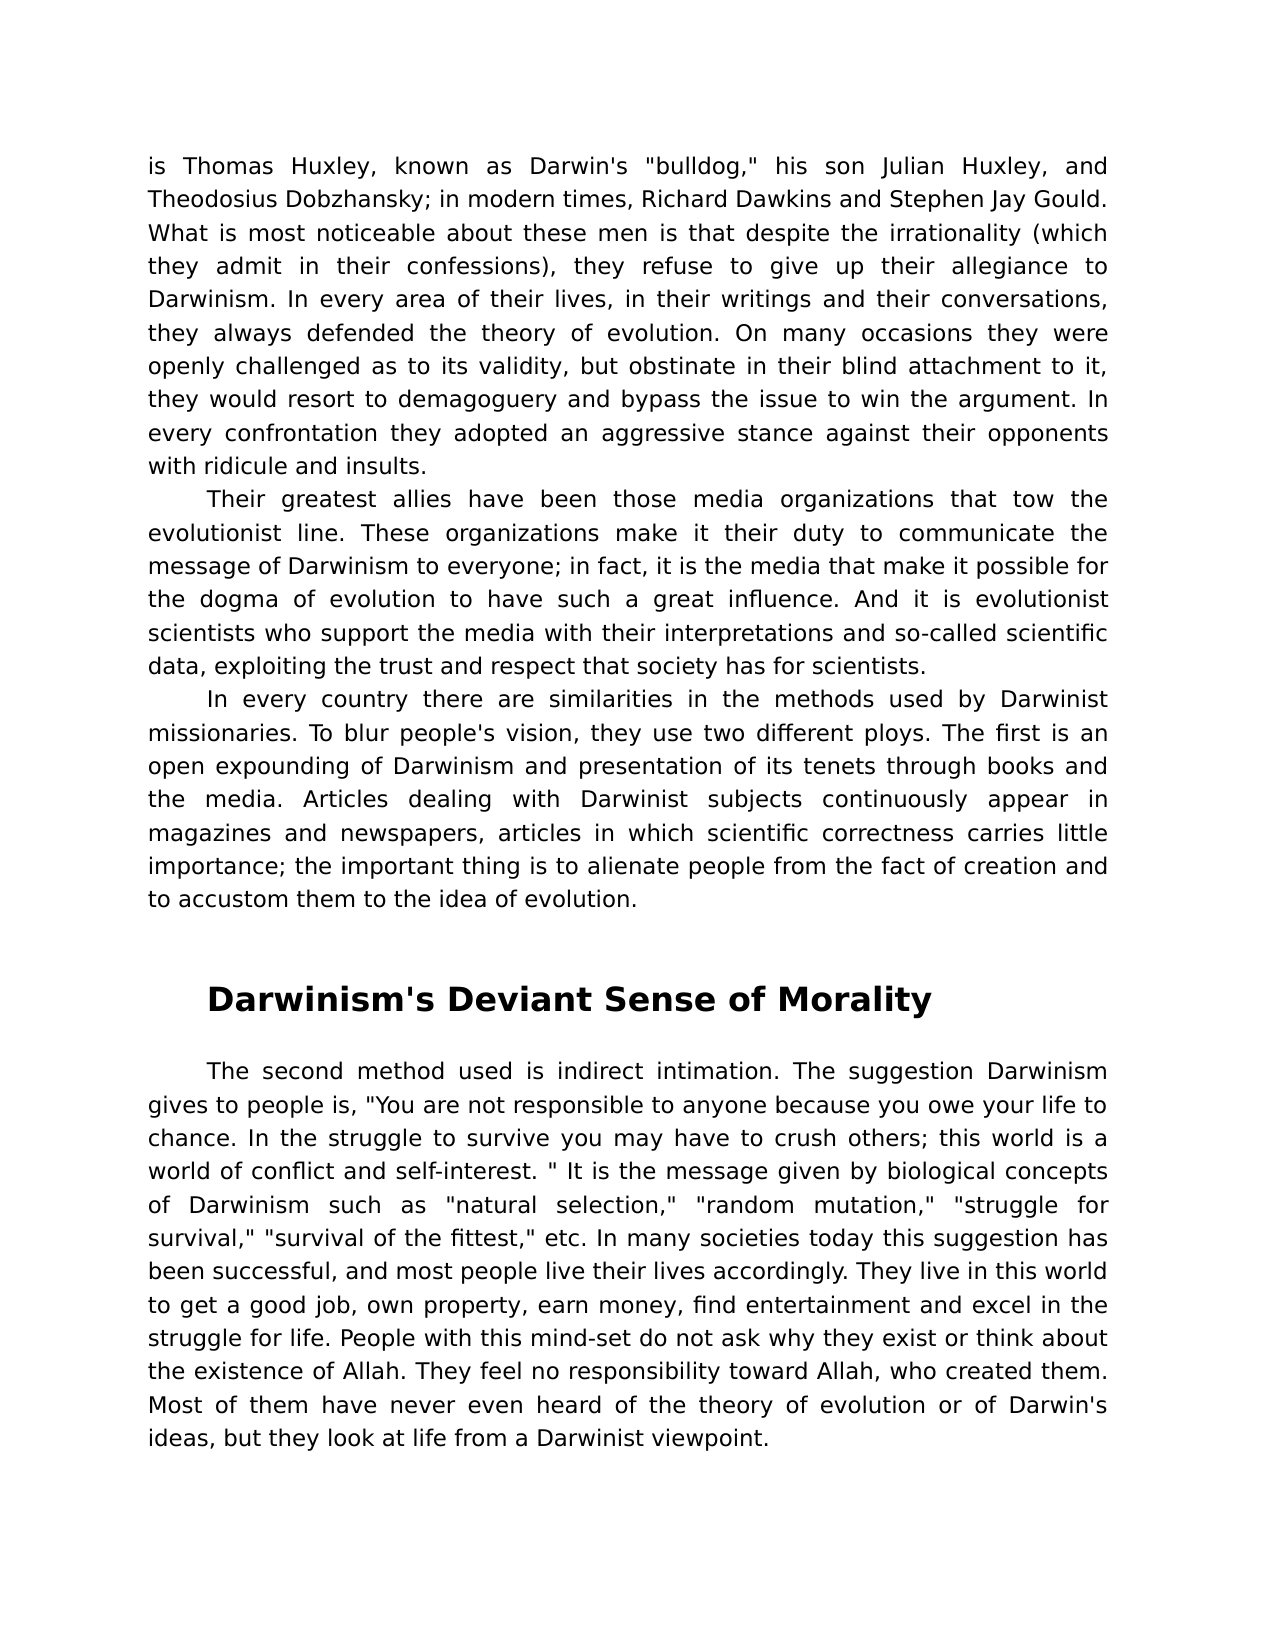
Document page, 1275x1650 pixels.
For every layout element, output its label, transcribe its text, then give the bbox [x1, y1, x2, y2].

text is Thomas Huxley, known as Darwin's "bulldog," his son Julian Huxley, and Theodosius Dobzhansky; in modern times, Richard Dawkins and Stephen Jay Gould. What is most noticeable about these men is that despite the irrationality (which they admit in their confessions), they refuse to give up their allegiance to Darwinism. In every area of their lives, in their writings and their conversations, they always defended the theory of evolution. On many occasions they were openly challenged as to its validity, but obstinate in their blind attachment to it, they would resort to demagoguery and bypass the issue to win the argument. In every confrontation they adopted an aggressive stance against their opponents with ridicule and insults. [148, 148, 1110, 481]
text Their greatest allies have been those media organizations that tow the evolutionist line. These organizations make it their duty to communicate the message of Darwinism to everyone; in fact, it is the media that make it possible for the dogma of evolution to have such a great influence. And it is evolutionist scientists who support the media with their interpretations and so-called scientific data, exploiting the trust and respect that society has for scientists. [148, 481, 1110, 681]
text The second method used is indirect intimation. The suggestion Darwinism gives to people is, "You are not responsible to anyone because you owe your life to chance. In the struggle to survive you may have to crush others; this world is a world of conflict and self-interest. " It is the message given by biological concepts of Darwinism such as "natural selection," "random mutation," "struggle for survival," "survival of the fittest," etc. In many societies today this suggestion has been successful, and most people live their lives accordingly. They live in this world to get a good job, own property, earn money, find entertainment and excel in the struggle for life. People with this mind-set do not ask why they exist or think about the existence of Allah. They feel no responsibility toward Allah, who created them. Most of them have never even heard of the theory of evolution or of Darwin's ideas, but they look at life from a Darwinist viewpoint. [148, 1053, 1110, 1453]
text In every country there are similarities in the methods used by Darwinist missionaries. To blur people's vision, they use two different ploys. The first is an open expounding of Darwinism and presentation of its tenets through books and the media. Articles dealing with Darwinist subjects continuously appear in magazines and newspapers, articles in which scientific correctness carries little importance; the important thing is to alienate people from the fact of creation and to accustom them to the idea of evolution. [148, 681, 1110, 914]
text Darwinism's Deviant Sense of Morality [148, 981, 1110, 1020]
